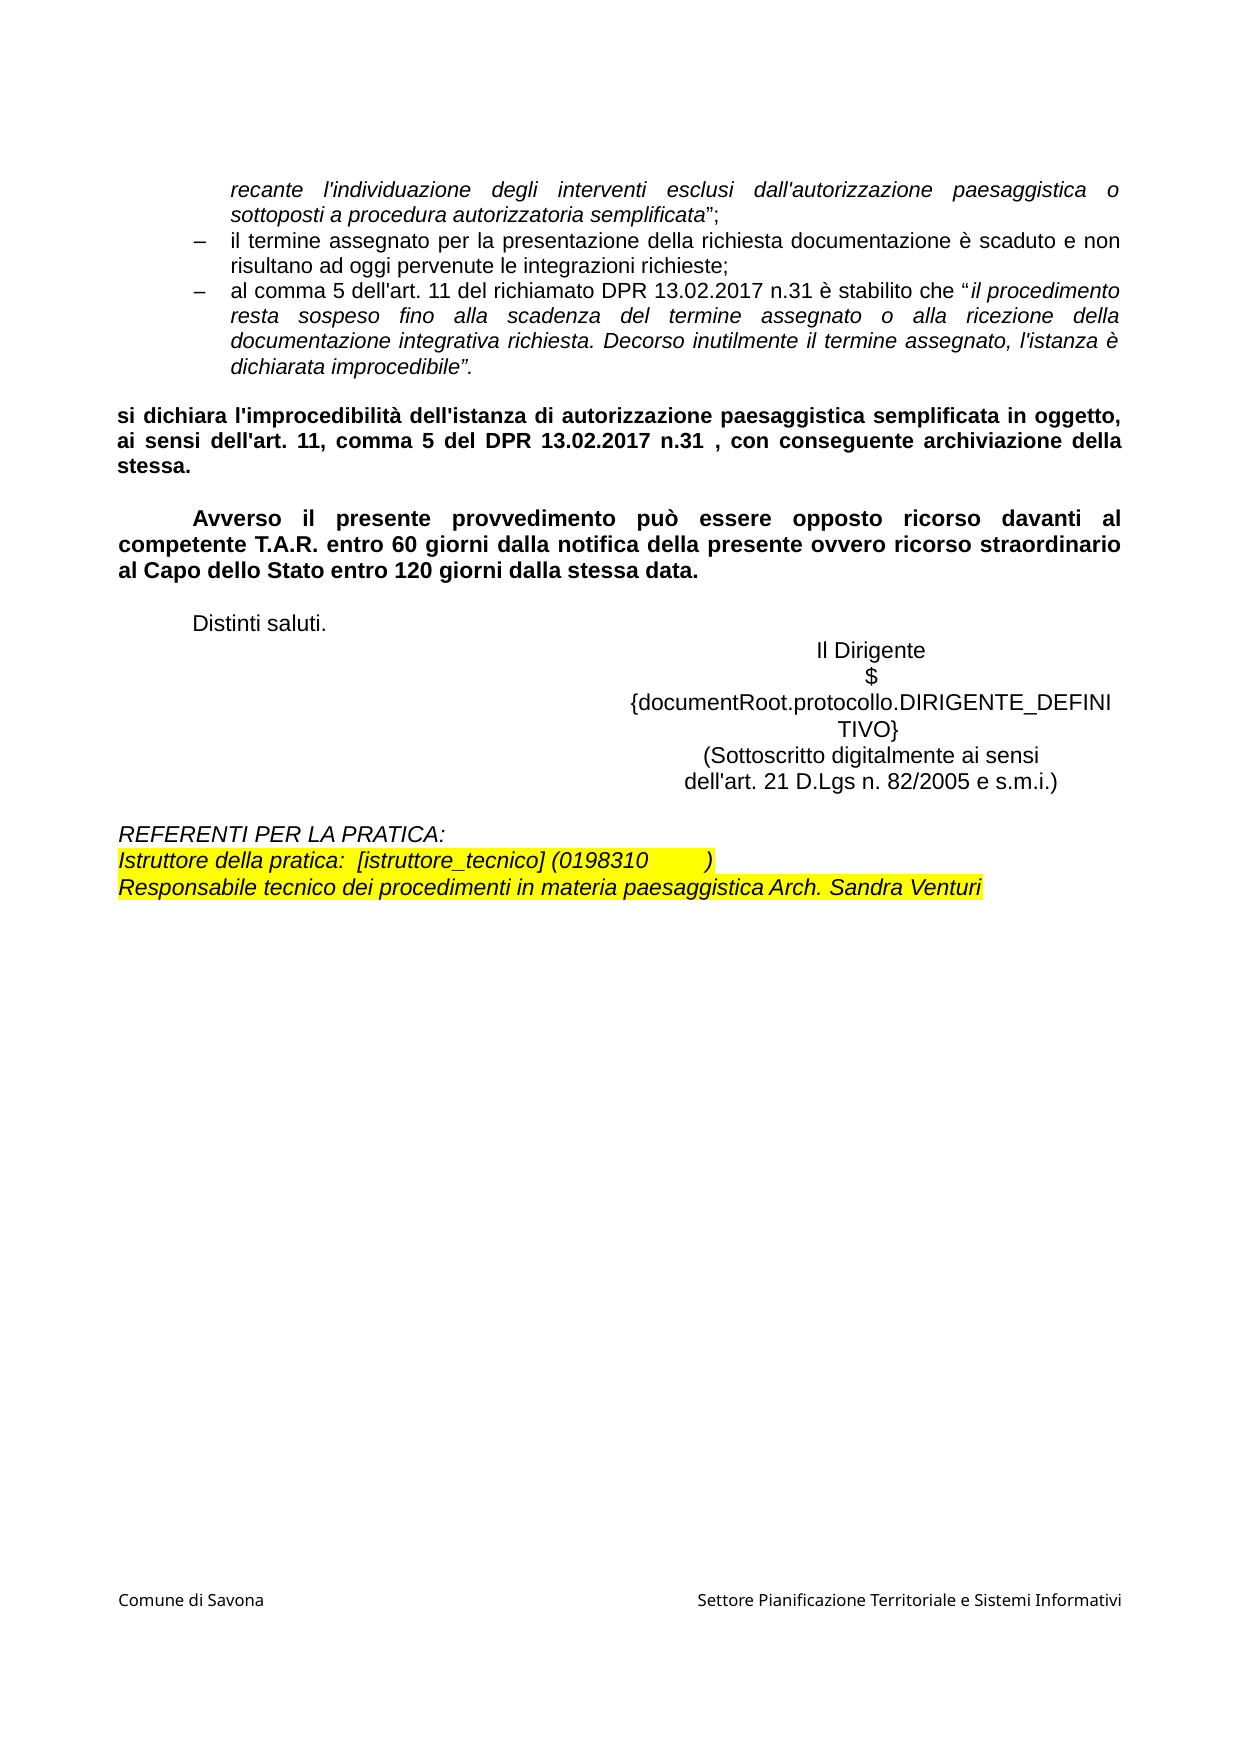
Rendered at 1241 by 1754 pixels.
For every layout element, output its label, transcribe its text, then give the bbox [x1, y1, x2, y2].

text Istruttore della pratica: [istruttore_tecnico] (0198310 ) [118, 847, 1122, 874]
list il termine assegnato per la presentazione della richiesta documentazione è scaduto e non risultano ad oggi pervenute le integrazioni richieste; [194, 228, 1122, 278]
text si dichiara l'improcedibilità dell'istanza di autorizzazione paesaggistica semplificata in oggetto, ai sensi dell'art. 11, comma 5 del DPR 13.02.2017 n.31 , con conseguente archiviazione della stessa. [117, 403, 1122, 478]
text Distinti saluti. [118, 610, 1122, 637]
text Responsabile tecnico dei procedimenti in materia paesaggistica Arch. Sandra Venturi [118, 874, 1122, 900]
list recante l'individuazione degli interventi esclusi dall'autorizzazione paesaggistica o sottoposti a procedura autorizzatoria semplificata”; [194, 177, 1122, 228]
text Avverso il presente provvedimento può essere opposto ricorso davanti al competente T.A.R. entro 60 giorni dalla notifica della presente ovvero ricorso straordinario al Capo dello Stato entro 120 giorni dalla stessa data. [118, 505, 1122, 584]
text REFERENTI PER LA PRATICA: [118, 821, 1122, 847]
table_cell ${documentRoot.protocollo.DIRIGENTE_DEFINITIVO} (Sottoscritto digitalmente ai sensi dell'art. 21 D.Lgs n. 82/2005 e s.m.i.) [620, 663, 1122, 821]
list al comma 5 dell'art. 11 del richiamato DPR 13.02.2017 n.31 è stabilito che “il procedimento resta sospeso fino alla scadenza del termine assegnato o alla ricezione della documentazione integrativa richiesta. Decorso inutilmente il termine assegnato, l'istanza è dichiarata improcedibile”. [194, 278, 1122, 379]
table_header Il Dirigente [620, 637, 1122, 663]
table_cell [118, 663, 620, 821]
table_header [118, 637, 620, 663]
